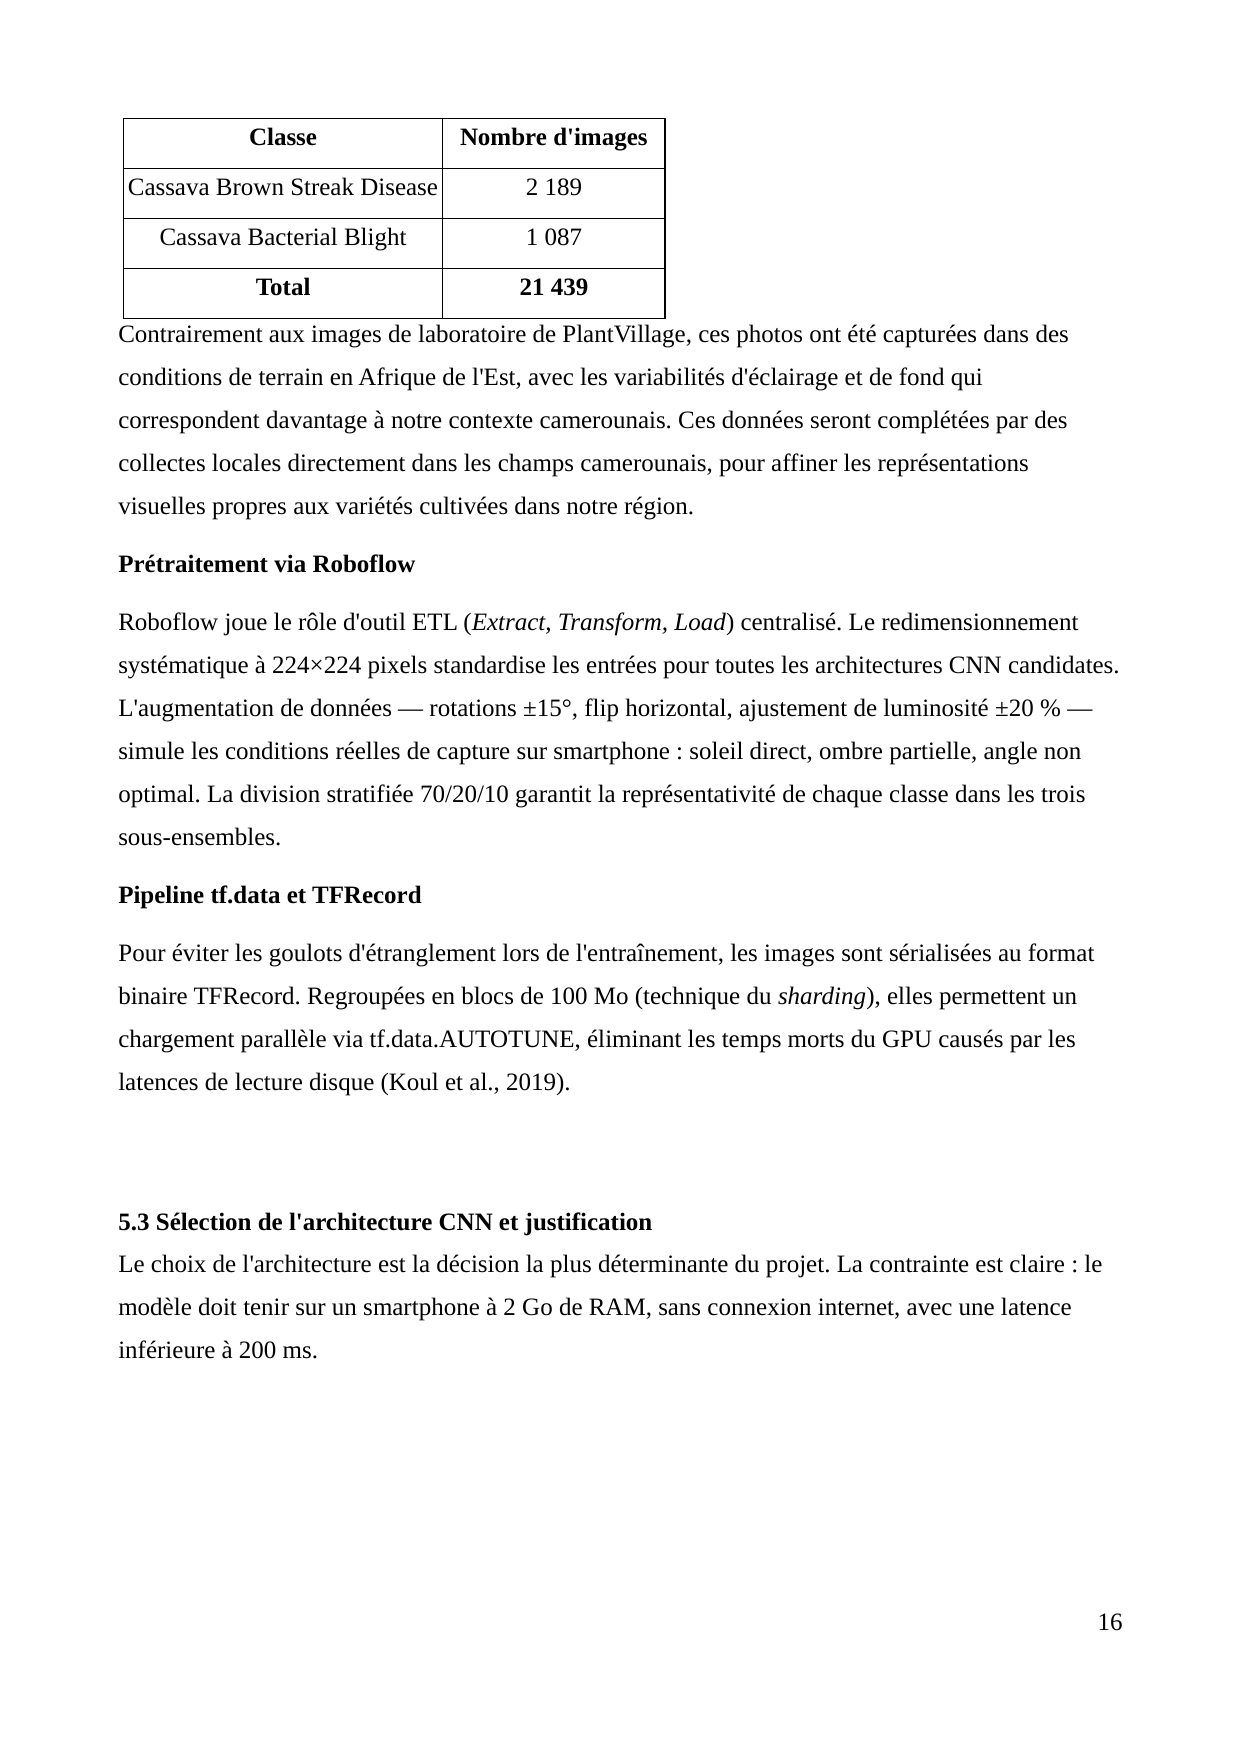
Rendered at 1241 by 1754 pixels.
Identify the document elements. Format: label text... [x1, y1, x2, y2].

table_cell Cassava Brown Streak Disease [124, 169, 442, 218]
table_cell 21 439 [443, 269, 664, 318]
table_cell Total [124, 269, 442, 318]
text Contrairement aux images de laboratoire de PlantVillage, ces photos ont été capturées dans des conditions de terrain en Afrique de l'Est, avec les variabilités d'éclairage et de fond qui correspondent davantage à notre contexte camerounais. Ces données seront complétées par des collectes locales directement dans les champs camerounais, pour affiner les représentations visuelles propres aux variétés cultivées dans notre région. [118, 319, 1122, 520]
subtitle 5.3 Sélection de l'architecture CNN et justification [118, 1207, 1122, 1236]
text Pipeline tf.data et TFRecord [118, 880, 1122, 909]
table_header Classe [124, 119, 442, 168]
text Le choix de l'architecture est la décision la plus déterminante du projet. La contrainte est claire : le modèle doit tenir sur un smartphone à 2 Go de RAM, sans connexion internet, avec une latence inférieure à 200 ms. [118, 1249, 1122, 1364]
text Pour éviter les goulots d'étranglement lors de l'entraînement, les images sont sérialisées au format binaire TFRecord. Regroupées en blocs de 100 Mo (technique du sharding), elles permettent un chargement parallèle via tf.data.AUTOTUNE, éliminant les temps morts du GPU causés par les latences de lecture disque (Koul et al., 2019). [118, 938, 1122, 1096]
text Prétraitement via Roboflow [118, 549, 1122, 578]
table_cell 1 087 [443, 219, 664, 268]
table_cell 2 189 [443, 169, 664, 218]
text Roboflow joue le rôle d'outil ETL (Extract, Transform, Load) centralisé. Le redimensionnement systématique à 224×224 pixels standardise les entrées pour toutes les architectures CNN candidates. L'augmentation de données — rotations ±15°, flip horizontal, ajustement de luminosité ±20 % — simule les conditions réelles de capture sur smartphone : soleil direct, ombre partielle, angle non optimal. La division stratifiée 70/20/10 garantit la représentativité de chaque classe dans les trois sous-ensembles. [118, 607, 1122, 851]
table_cell Cassava Bacterial Blight [124, 219, 442, 268]
table_header Nombre d'images [443, 119, 664, 168]
